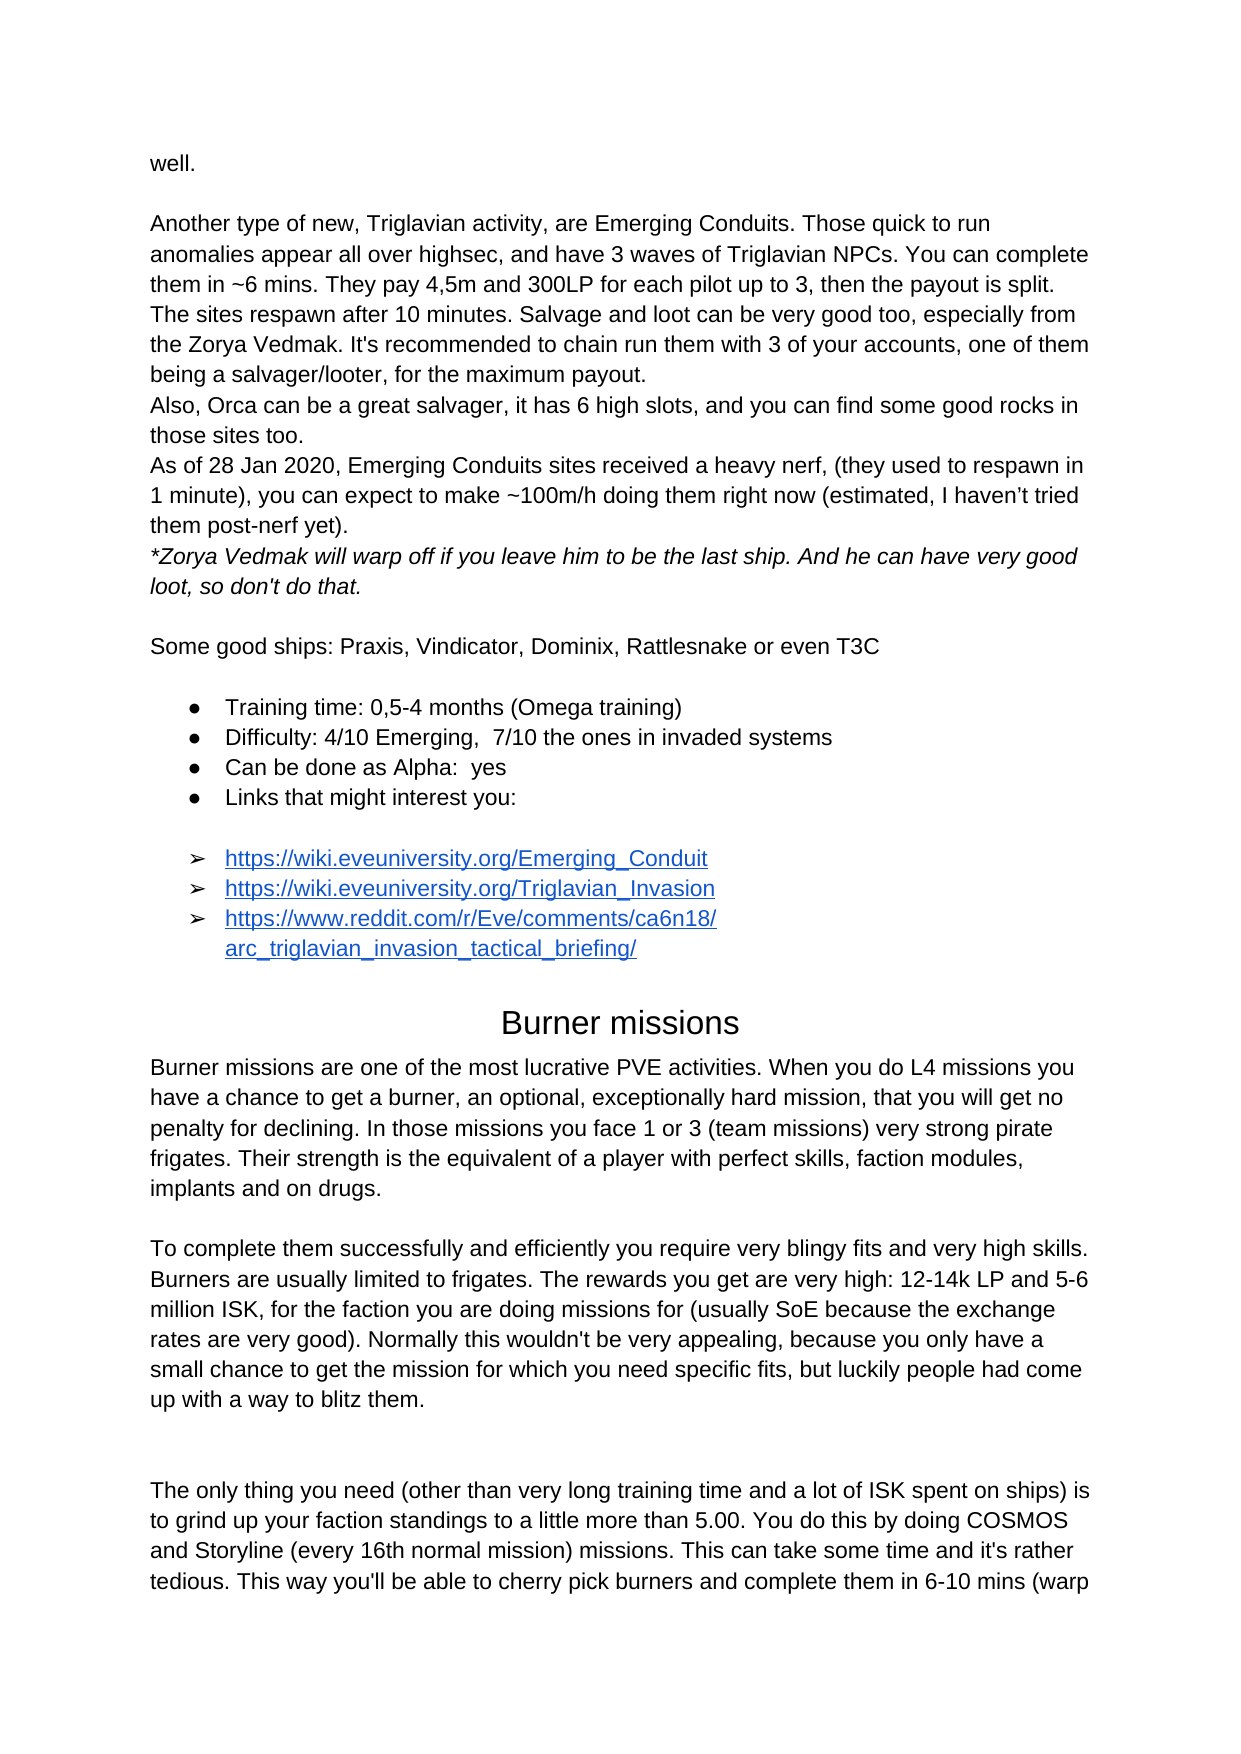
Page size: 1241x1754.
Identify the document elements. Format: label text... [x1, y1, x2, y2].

text Some good ships: Praxis, Vindicator, Dominix, Rattlesnake or even T3C [150, 633, 1090, 660]
list Training time: 0,5-4 months (Omega training) [187, 694, 1090, 720]
text Burner missions are one of the most lucrative PVE activities. When you do L4 missions you have a chance to get a burner, an optional, exceptionally hard mission, that you will get no penalty for declining. In those missions you face 1 or 3 (team missions) very strong pirate frigates. Their strength is the equivalent of a player with perfect skills, faction modules, implants and on drugs. [150, 1054, 1090, 1201]
list Links that might interest you: [187, 784, 1090, 811]
subtitle Burner missions [150, 1003, 1090, 1042]
list https://www.reddit.com/r/Eve/comments/ca6n18/arc_triglavian_invasion_tactical_briefing/ [187, 905, 1090, 962]
text *Zorya Vedmak will warp off if you leave him to be the last ship. And he can have very good loot, so don't do that. [150, 543, 1090, 599]
text As of 28 Jan 2020, Emerging Conduits sites received a heavy nerf, (they used to respawn in 1 minute), you can expect to make ~100m/h doing them right now (estimated, I haven’t tried them post-nerf yet). [150, 452, 1090, 539]
text Also, Orca can be a great salvager, it has 6 high slots, and you can find some good rocks in those sites too. [150, 392, 1090, 448]
list https://wiki.eveuniversity.org/Triglavian_Invasion [187, 875, 1090, 901]
list https://wiki.eveuniversity.org/Emerging_Conduit [187, 845, 1090, 871]
text The only thing you need (other than very long training time and a lot of ISK spent on ships) is to grind up your faction standings to a little more than 5.00. You do this by doing COSMOS and Storyline (every 16th normal mission) missions. This can take some time and it's rather tedious. This way you'll be able to cherry pick burners and complete them in 6-10 mins (warp [150, 1477, 1090, 1594]
text Another type of new, Triglavian activity, are Emerging Conduits. Those quick to run anomalies appear all over highsec, and have 3 waves of Triglavian NPCs. You can complete them in ~6 mins. They pay 4,5m and 300LP for each pilot up to 3, then the payout is split. The sites respawn after 10 minutes. Salvage and loot can be very good too, especially from the Zorya Vedmak. It's recommended to chain run them with 3 of your accounts, one of them being a salvager/looter, for the maximum payout. [150, 210, 1090, 388]
text To complete them successfully and efficiently you require very blingy fits and very high skills. Burners are usually limited to frigates. The rewards you get are very high: 12-14k LP and 5-6 million ISK, for the faction you are doing missions for (usually SoE because the exchange rates are very good). Normally this wouldn't be very appealing, because you only have a small chance to get the mission for which you need specific fits, but luckily people had come up with a way to blitz them. [150, 1235, 1090, 1413]
list Can be done as Alpha: yes [187, 754, 1090, 781]
list Difficulty: 4/10 Emerging, 7/10 the ones in invaded systems [187, 724, 1090, 750]
text well. [150, 150, 1090, 176]
